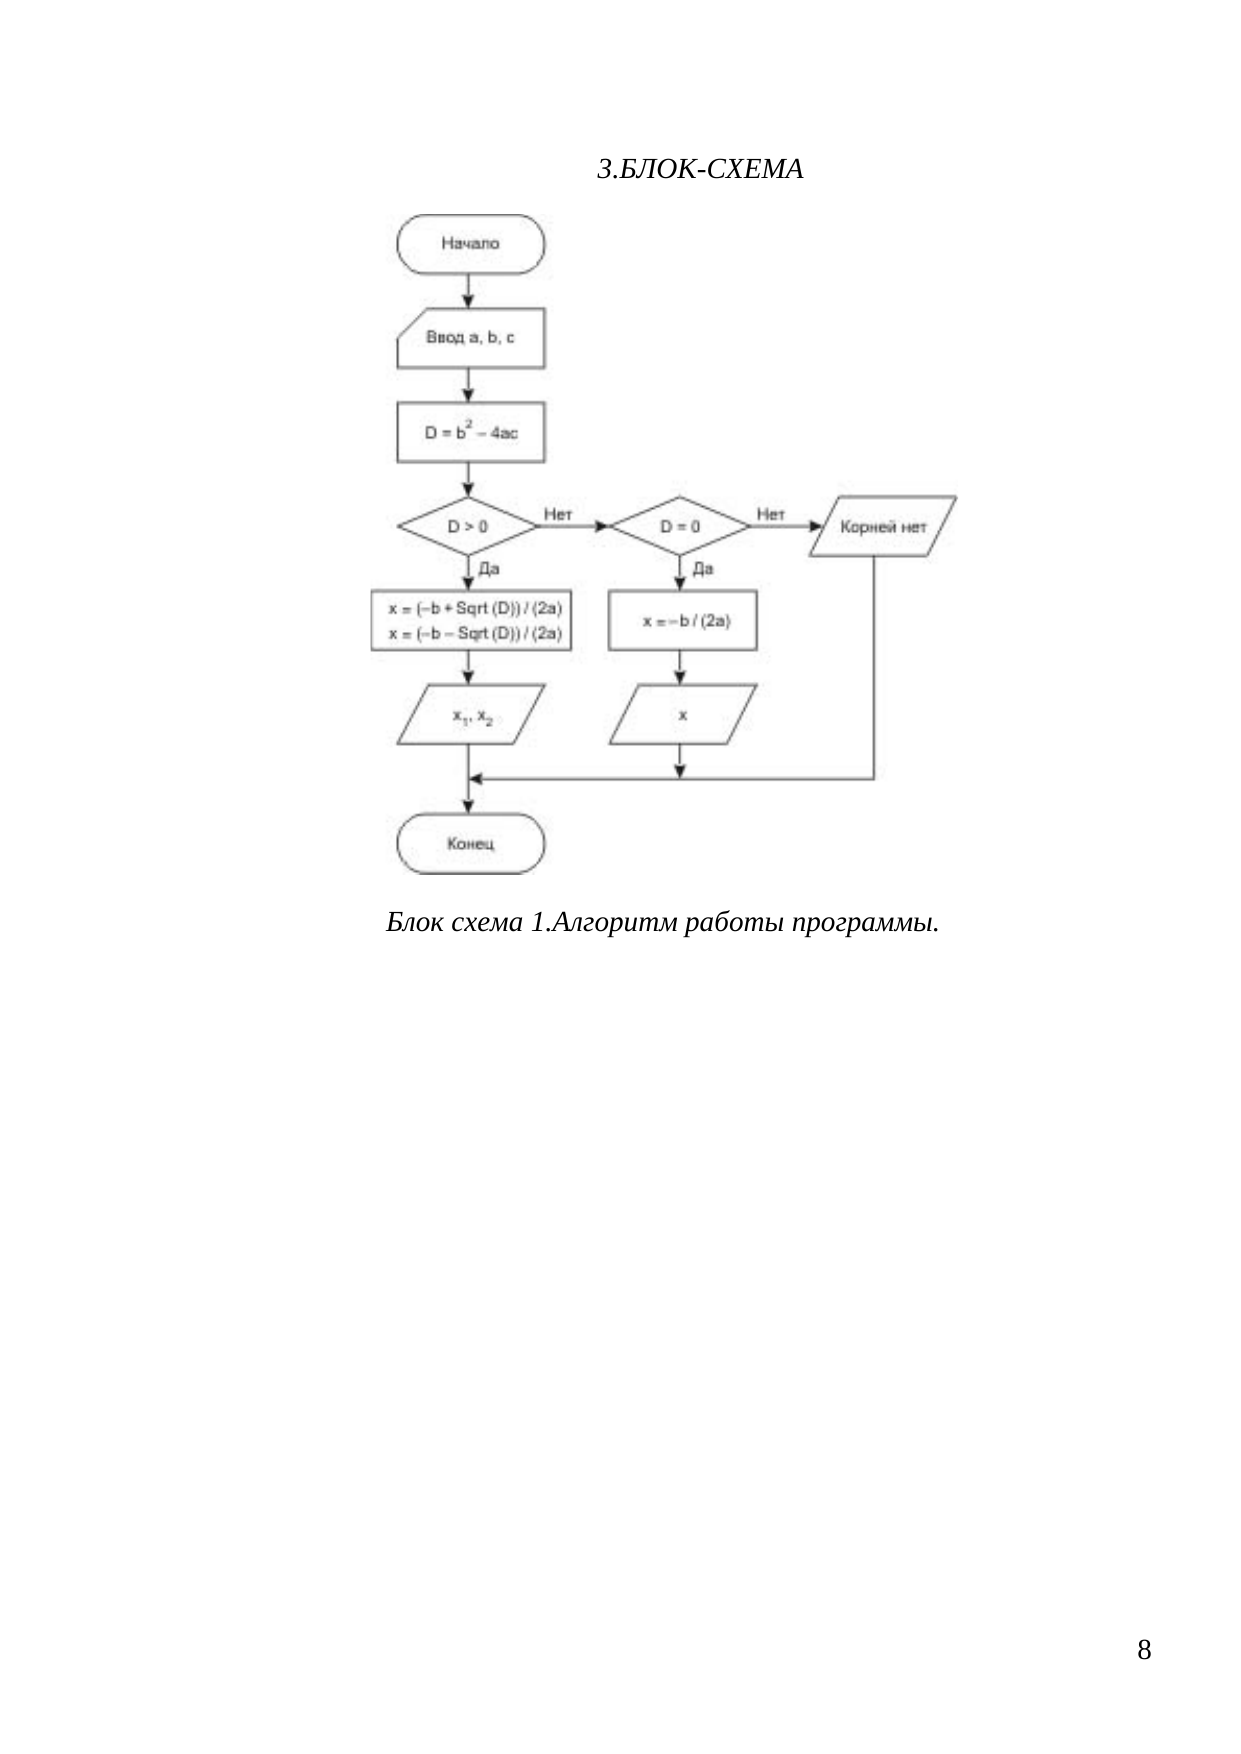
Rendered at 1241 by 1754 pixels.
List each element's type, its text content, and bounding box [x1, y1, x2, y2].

picture [370, 214, 959, 875]
text Блок схема 1.Алгоритм работы программы. [177, 904, 1152, 938]
subtitle 3.БЛОК-СХЕМА [177, 152, 1152, 185]
